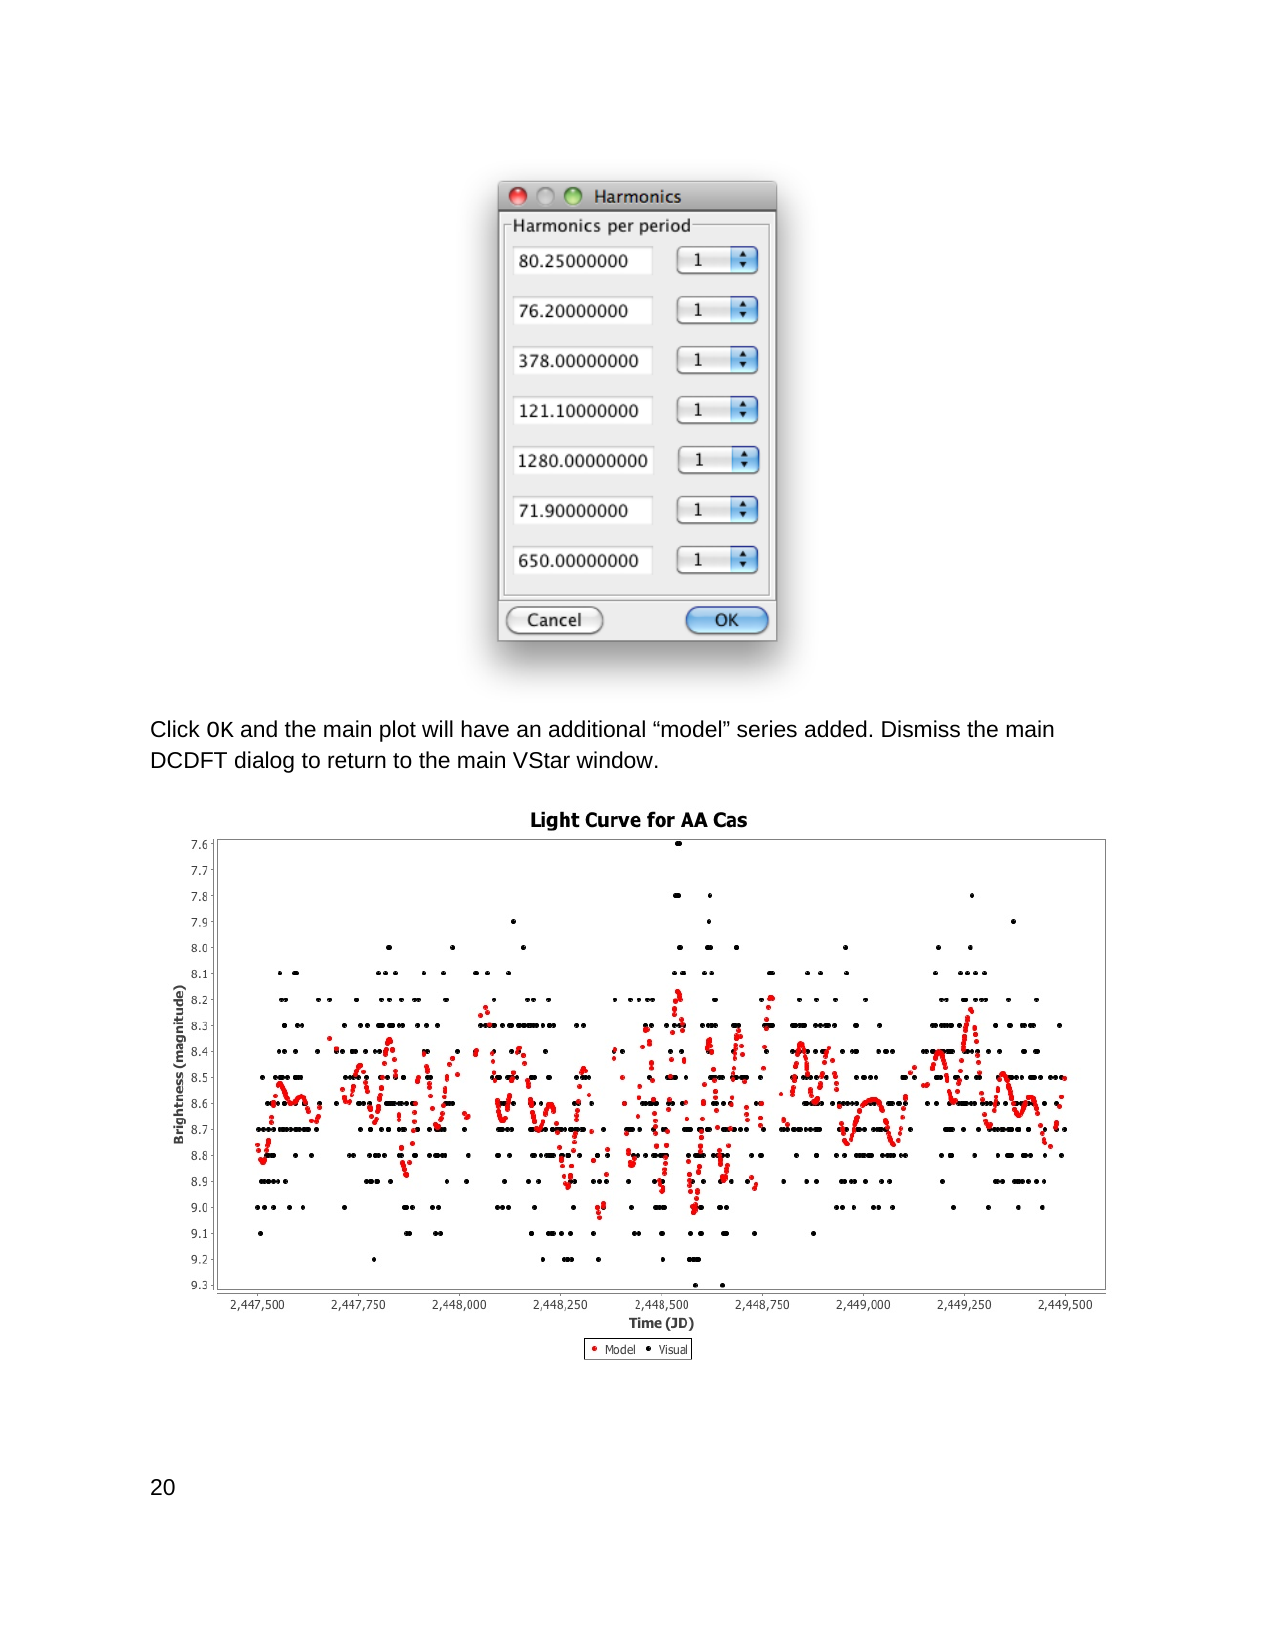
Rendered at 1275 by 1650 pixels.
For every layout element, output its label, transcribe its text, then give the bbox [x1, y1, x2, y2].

picture [159, 806, 1116, 1360]
picture [446, 150, 829, 713]
text Click OK and the main plot will have an additional “model” series added. Dismiss the main DCDFT dialog to return to the main VStar window. [150, 716, 1125, 773]
